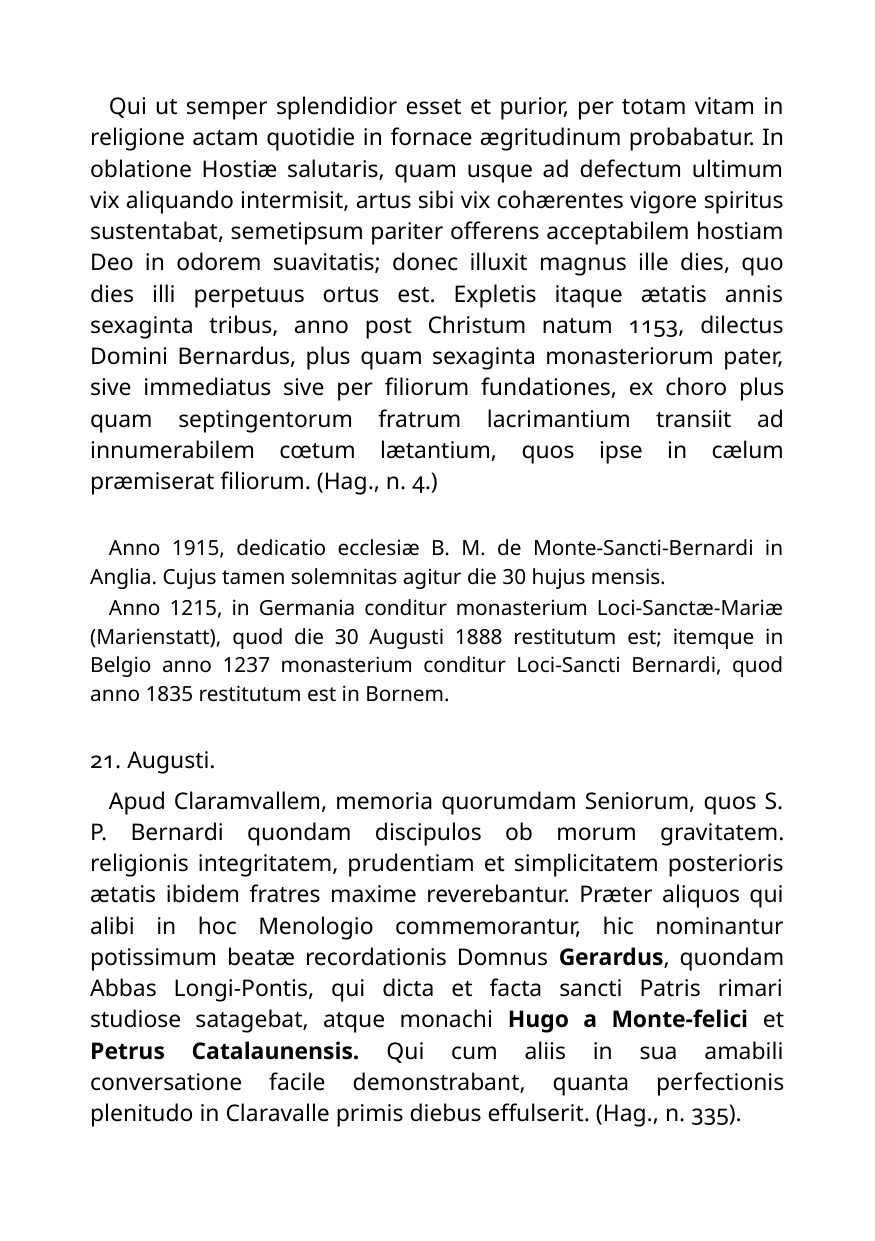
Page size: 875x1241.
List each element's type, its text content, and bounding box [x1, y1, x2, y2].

text 21. Augusti. [90, 744, 784, 776]
text Qui ut semper splendidior esset et purior, per totam vitam in religione actam quotidie in fornace ægritudinum probaba­tur. In oblatione Hostiæ salutaris, quam usque ad defectum ultimum vix aliquando intermisit, artus sibi vix cohærentes vigore spiritus sustentabat, semetipsum pariter offerens acceptabilem hostiam Deo in odorem suavitatis; donec illuxit magnus ille dies, quo dies illi perpetuus ortus est. Expletis itaque ætatis annis sexaginta tribus, anno post Christum natum 1153, dilectus Domini Bernardus, plus quam sexaginta monasteriorum pater, sive immediatus sive per filiorum fun­dationes, ex choro plus quam septingentorum fratrum lacri­mantium transiit ad innumerabilem cœtum lætantium, quos ipse in cælum præmiserat filiorum. (Hag., n. 4.) [90, 90, 784, 496]
text Anno 1915, dedicatio ecclesiæ B. M. de Monte-Sancti-Bernardi in Anglia. Cujus tamen solemnitas agitur die 30 hujus mensis. [90, 533, 784, 590]
text Anno 1215, in Germania conditur monasterium Loci-Sanctæ-Mariæ (Marienstatt), quod die 30 Augusti 1888 restitutum est; itemque in Belgio anno 1237 monasterium conditur Loci-Sancti Bernardi, quod anno 1835 restitutum est in Bornem. [90, 593, 784, 707]
text Apud Claramvallem, memoria quorumdam Seniorum, quos S. P. Bernardi quondam discipulos ob morum gravi­tatem. religionis integritatem, prudentiam et simplicitatem posterioris ætatis ibidem fratres maxime reverebantur. Præter aliquos qui alibi in hoc Menologio commemorantur, hic nominantur potissimum beatæ recordationis Domnus Gerardus, quondam Abbas Longi-Pontis, qui dicta et facta sancti Patris rimari studiose satagebat, atque monachi Hugo a Monte-felici et Petrus Catalaunensis. Qui cum aliis in sua amabili conversatione facile demonstrabant, quanta per­fectionis plenitudo in Claravalle primis diebus effulserit. (Hag., n. 335). [90, 785, 784, 1128]
